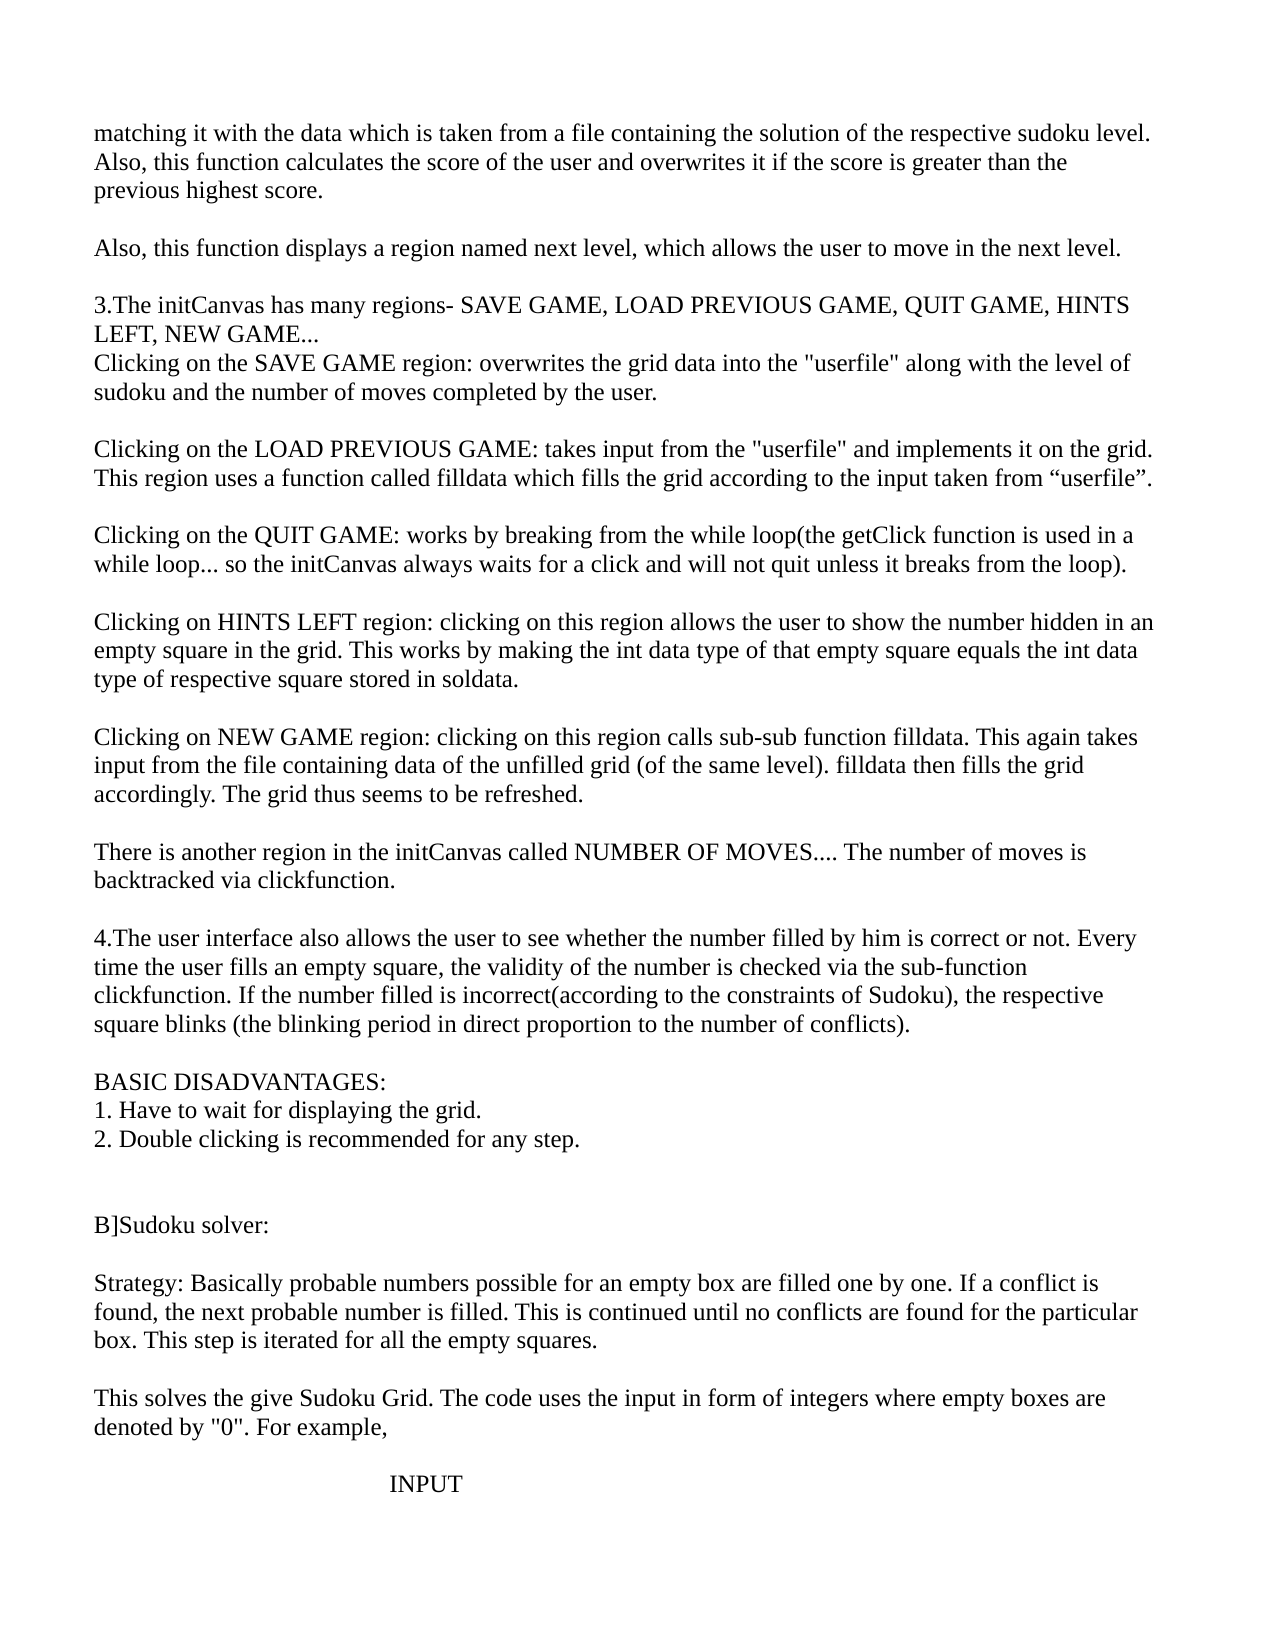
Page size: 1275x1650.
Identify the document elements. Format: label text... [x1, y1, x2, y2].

text Also, this function displays a region named next level, which allows the user to move in the next level. [94, 233, 1158, 262]
text 1. Have to wait for displaying the grid. [94, 1096, 1158, 1124]
text This solves the give Sudoku Grid. The code uses the input in form of integers where empty boxes are [94, 1383, 1158, 1412]
text 4.The user interface also allows the user to see whether the number filled by him is correct or not. Every time the user fills an empty square, the validity of the number is checked via the sub-function clickfunction. If the number filled is incorrect(according to the constraints of Sudoku), the respective square blinks (the blinking period in direct proportion to the number of conflicts). [94, 923, 1158, 1038]
text B]Sudoku solver: [94, 1211, 1158, 1239]
text Clicking on the QUIT GAME: works by breaking from the while loop(the getClick function is used in a while loop... so the initCanvas always waits for a click and will not quit unless it breaks from the loop). [94, 521, 1158, 578]
text INPUT [94, 1469, 1158, 1498]
text Clicking on the SAVE GAME region: overwrites the grid data into the "userfile" along with the level of sudoku and the number of moves completed by the user. [94, 348, 1158, 406]
text Clicking on HINTS LEFT region: clicking on this region allows the user to show the number hidden in an empty square in the grid. This works by making the int data type of that empty square equals the int data type of respective square stored in soldata. [94, 607, 1158, 693]
text BASIC DISADVANTAGES: [94, 1067, 1158, 1096]
text Clicking on the LOAD PREVIOUS GAME: takes input from the "userfile" and implements it on the grid. This region uses a function called filldata which fills the grid according to the input taken from “userfile”. [94, 434, 1158, 492]
text matching it with the data which is taken from a file containing the solution of the respective sudoku level. Also, this function calculates the score of the user and overwrites it if the score is greater than the previous highest score. [94, 118, 1158, 204]
text Strategy: Basically probable numbers possible for an empty box are filled one by one. If a conflict is found, the next probable number is filled. This is continued until no conflicts are found for the particular box. This step is iterated for all the empty squares. [94, 1268, 1158, 1354]
text There is another region in the initCanvas called NUMBER OF MOVES.... The number of moves is backtracked via clickfunction. [94, 837, 1158, 894]
text Clicking on NEW GAME region: clicking on this region calls sub-sub function filldata. This again takes input from the file containing data of the unfilled grid (of the same level). filldata then fills the grid accordingly. The grid thus seems to be refreshed. [94, 722, 1158, 808]
text 3.The initCanvas has many regions- SAVE GAME, LOAD PREVIOUS GAME, QUIT GAME, HINTS LEFT, NEW GAME... [94, 291, 1158, 348]
text 2. Double clicking is recommended for any step. [94, 1124, 1158, 1153]
text denoted by "0". For example, [94, 1412, 1158, 1441]
